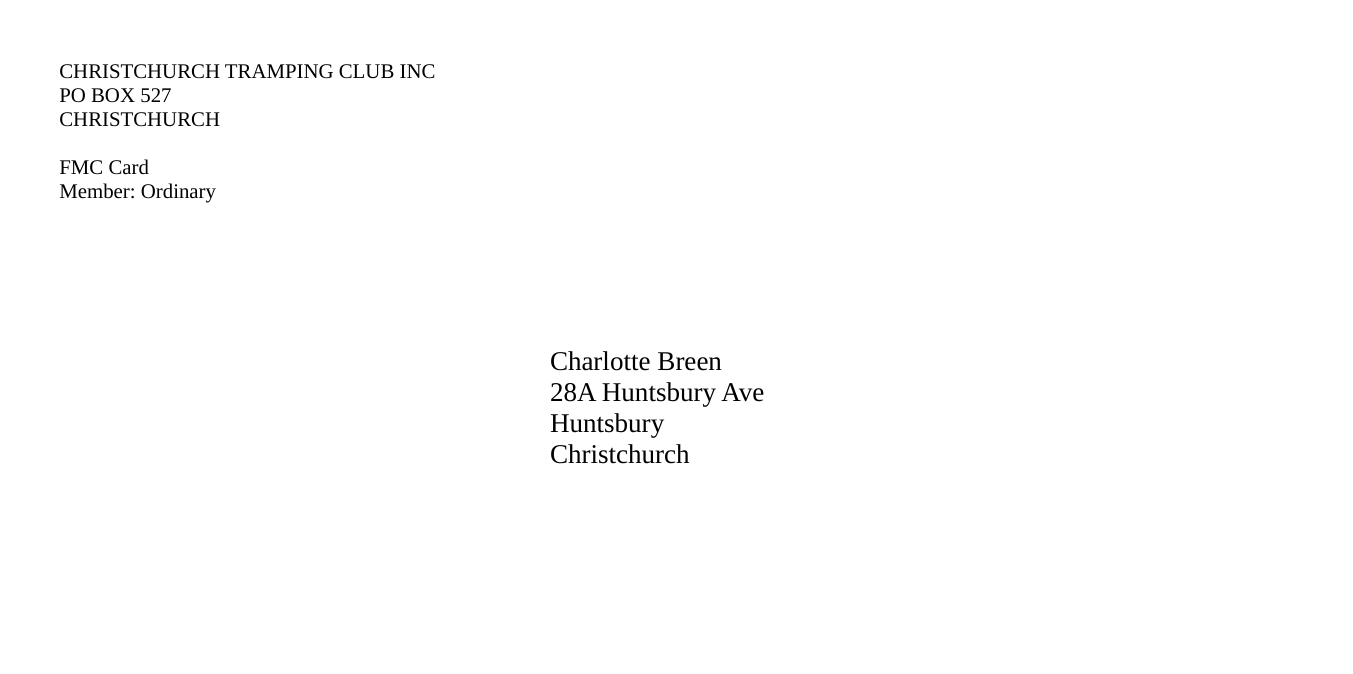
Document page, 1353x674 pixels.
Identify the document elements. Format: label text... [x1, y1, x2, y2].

text CHRISTCHURCH TRAMPING CLUB INC [59, 59, 1293, 83]
text Christchurch [550, 438, 1293, 469]
text 28A Huntsbury Ave [550, 376, 1293, 407]
text Charlotte Breen [550, 345, 1293, 376]
text CHRISTCHURCH [59, 107, 1293, 131]
text FMC Card [59, 155, 1293, 179]
text PO BOX 527 [59, 83, 1293, 107]
text Huntsbury [550, 407, 1293, 438]
text Member: Ordinary [59, 179, 1293, 203]
